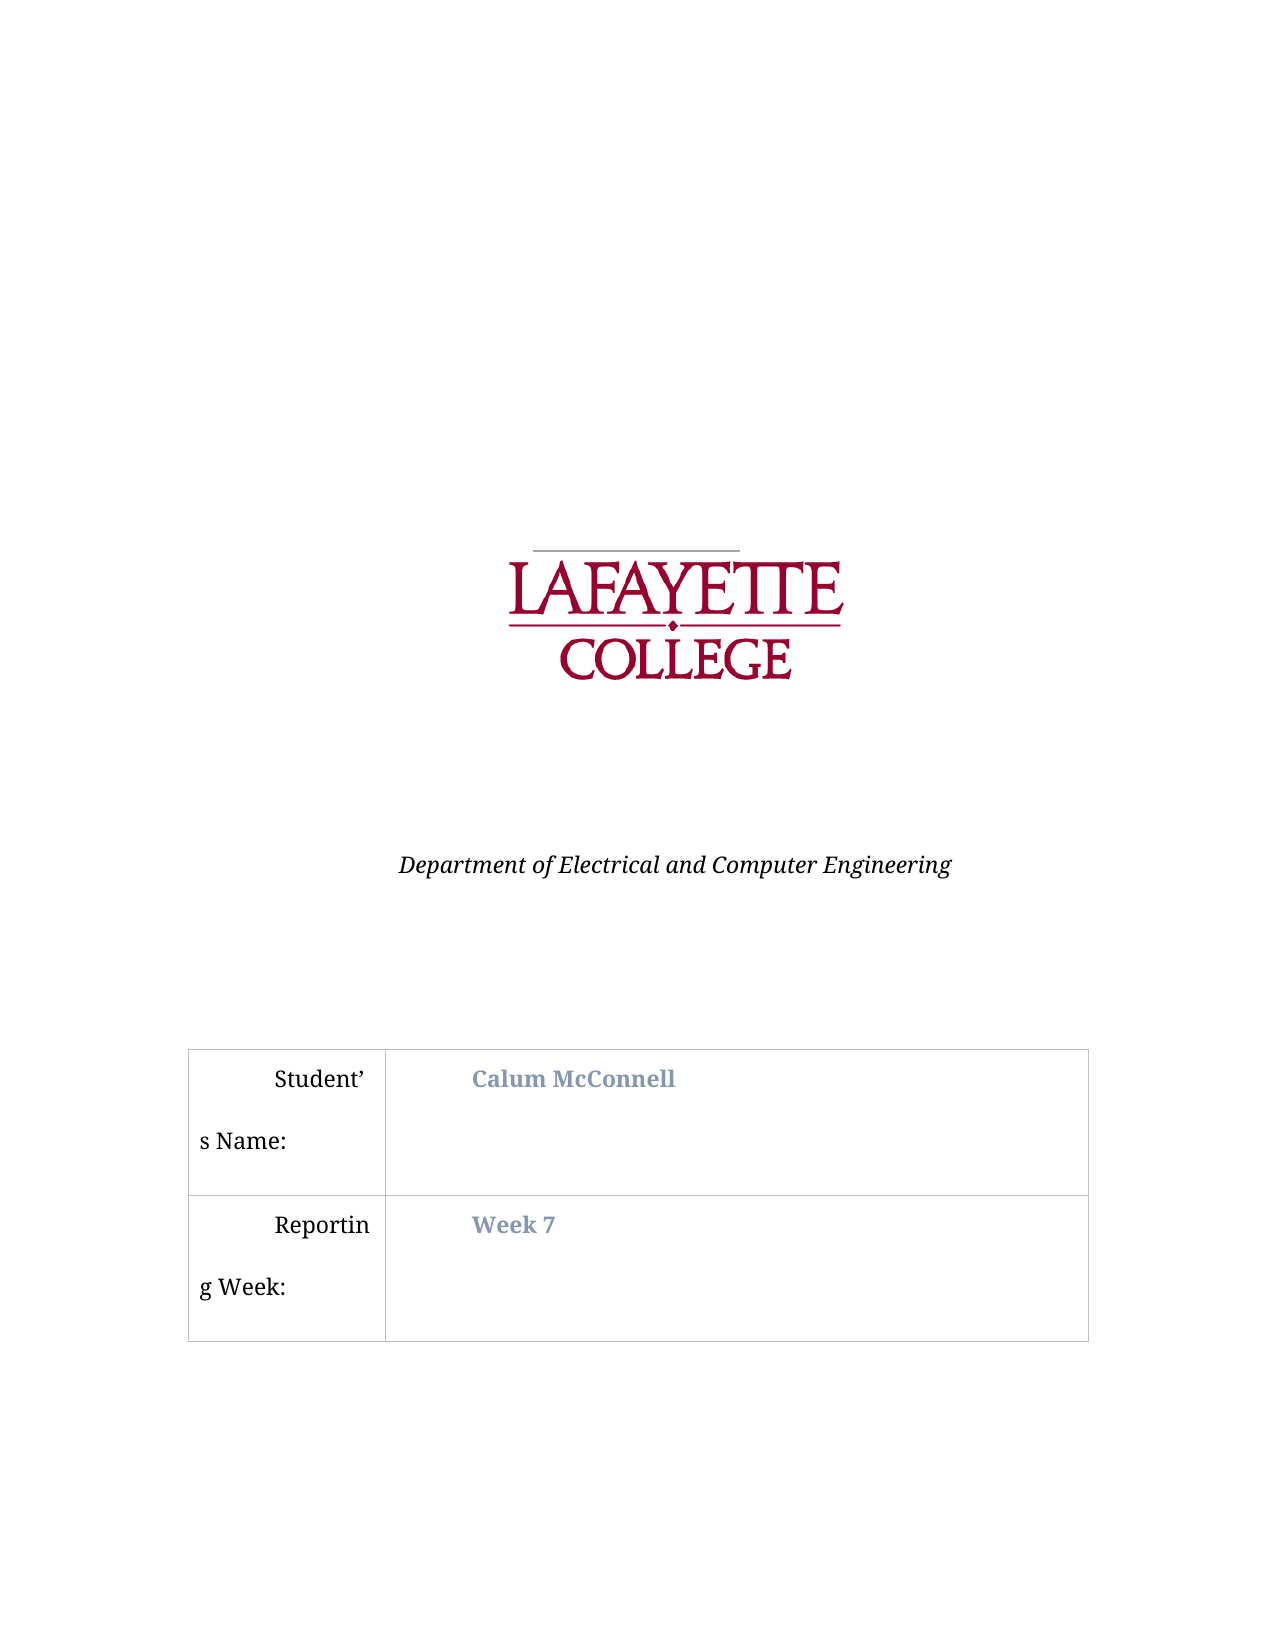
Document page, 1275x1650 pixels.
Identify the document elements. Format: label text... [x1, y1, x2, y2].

table_header Student’s Name: [189, 1050, 385, 1195]
text Department of Electrical and Computer Engineering [187, 849, 1087, 880]
table_header Calum McConnell [386, 1050, 1088, 1195]
picture [504, 556, 846, 681]
table_cell Reporting Week: [189, 1196, 385, 1341]
table_cell Week 7 [386, 1196, 1088, 1341]
